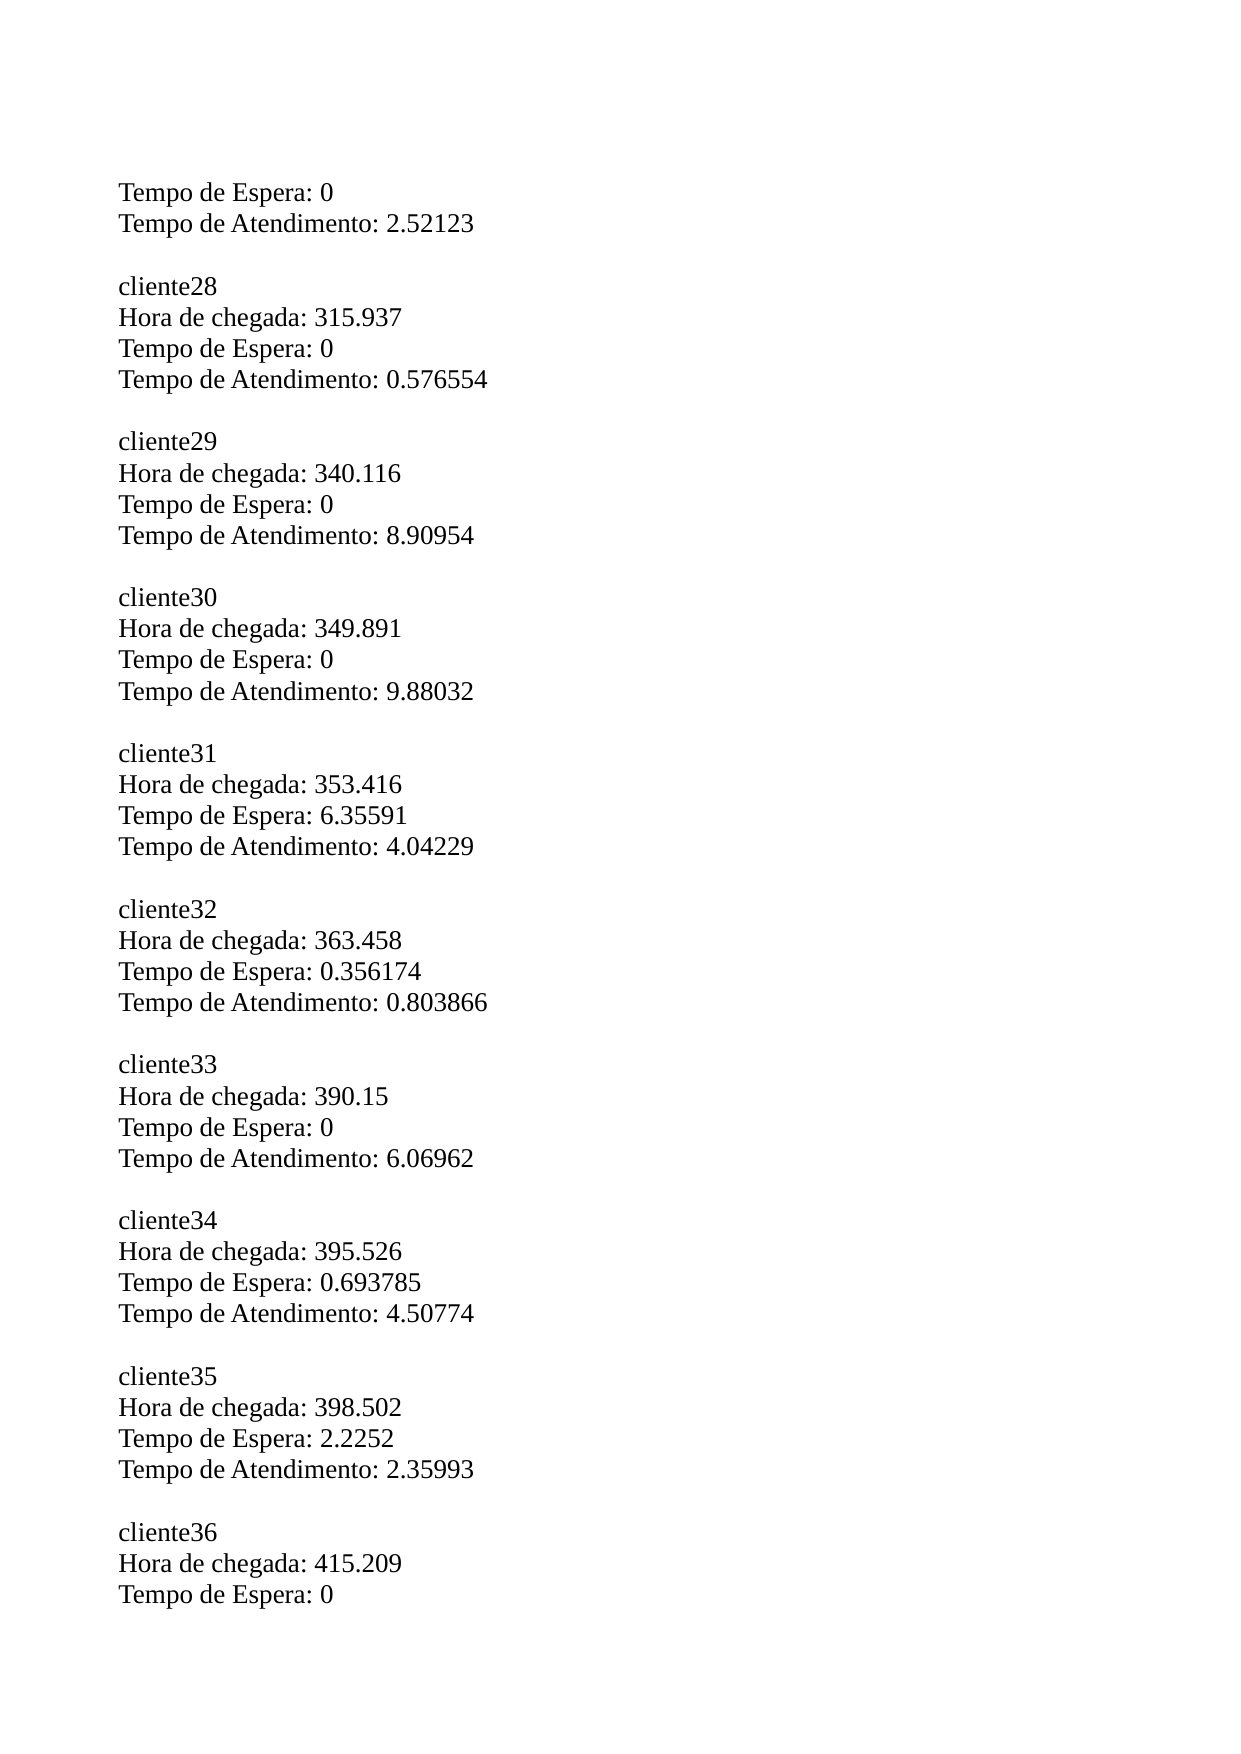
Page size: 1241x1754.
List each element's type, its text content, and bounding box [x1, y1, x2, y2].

text cliente28 [118, 270, 1122, 301]
text Hora de chegada: 363.458 [118, 924, 1122, 955]
text Tempo de Espera: 0.356174 [118, 955, 1122, 986]
text Hora de chegada: 398.502 [118, 1391, 1122, 1422]
text Tempo de Atendimento: 0.803866 [118, 986, 1122, 1017]
text Tempo de Espera: 0.693785 [118, 1266, 1122, 1298]
text cliente33 [118, 1048, 1122, 1079]
text Tempo de Atendimento: 4.04229 [118, 830, 1122, 862]
text Tempo de Espera: 0 [118, 643, 1122, 675]
text Tempo de Atendimento: 9.88032 [118, 675, 1122, 706]
text Hora de chegada: 395.526 [118, 1235, 1122, 1266]
text Tempo de Espera: 0 [118, 176, 1122, 207]
text Hora de chegada: 353.416 [118, 768, 1122, 799]
text cliente32 [118, 893, 1122, 924]
text cliente29 [118, 426, 1122, 457]
text Tempo de Atendimento: 2.52123 [118, 207, 1122, 239]
text Tempo de Espera: 0 [118, 488, 1122, 519]
text Hora de chegada: 315.937 [118, 301, 1122, 332]
text Tempo de Espera: 0 [118, 1111, 1122, 1142]
text cliente36 [118, 1516, 1122, 1547]
text cliente34 [118, 1204, 1122, 1235]
text Hora de chegada: 349.891 [118, 612, 1122, 643]
text cliente31 [118, 737, 1122, 768]
text Tempo de Espera: 0 [118, 1578, 1122, 1609]
text Tempo de Espera: 2.2252 [118, 1422, 1122, 1453]
text Tempo de Espera: 6.35591 [118, 799, 1122, 830]
text Hora de chegada: 340.116 [118, 457, 1122, 488]
text Tempo de Atendimento: 2.35993 [118, 1453, 1122, 1484]
text cliente30 [118, 581, 1122, 612]
text Tempo de Atendimento: 0.576554 [118, 363, 1122, 394]
text cliente35 [118, 1360, 1122, 1391]
text Tempo de Espera: 0 [118, 332, 1122, 363]
text Hora de chegada: 390.15 [118, 1079, 1122, 1111]
text Hora de chegada: 415.209 [118, 1547, 1122, 1578]
text Tempo de Atendimento: 4.50774 [118, 1298, 1122, 1329]
text Tempo de Atendimento: 6.06962 [118, 1142, 1122, 1173]
text Tempo de Atendimento: 8.90954 [118, 519, 1122, 550]
